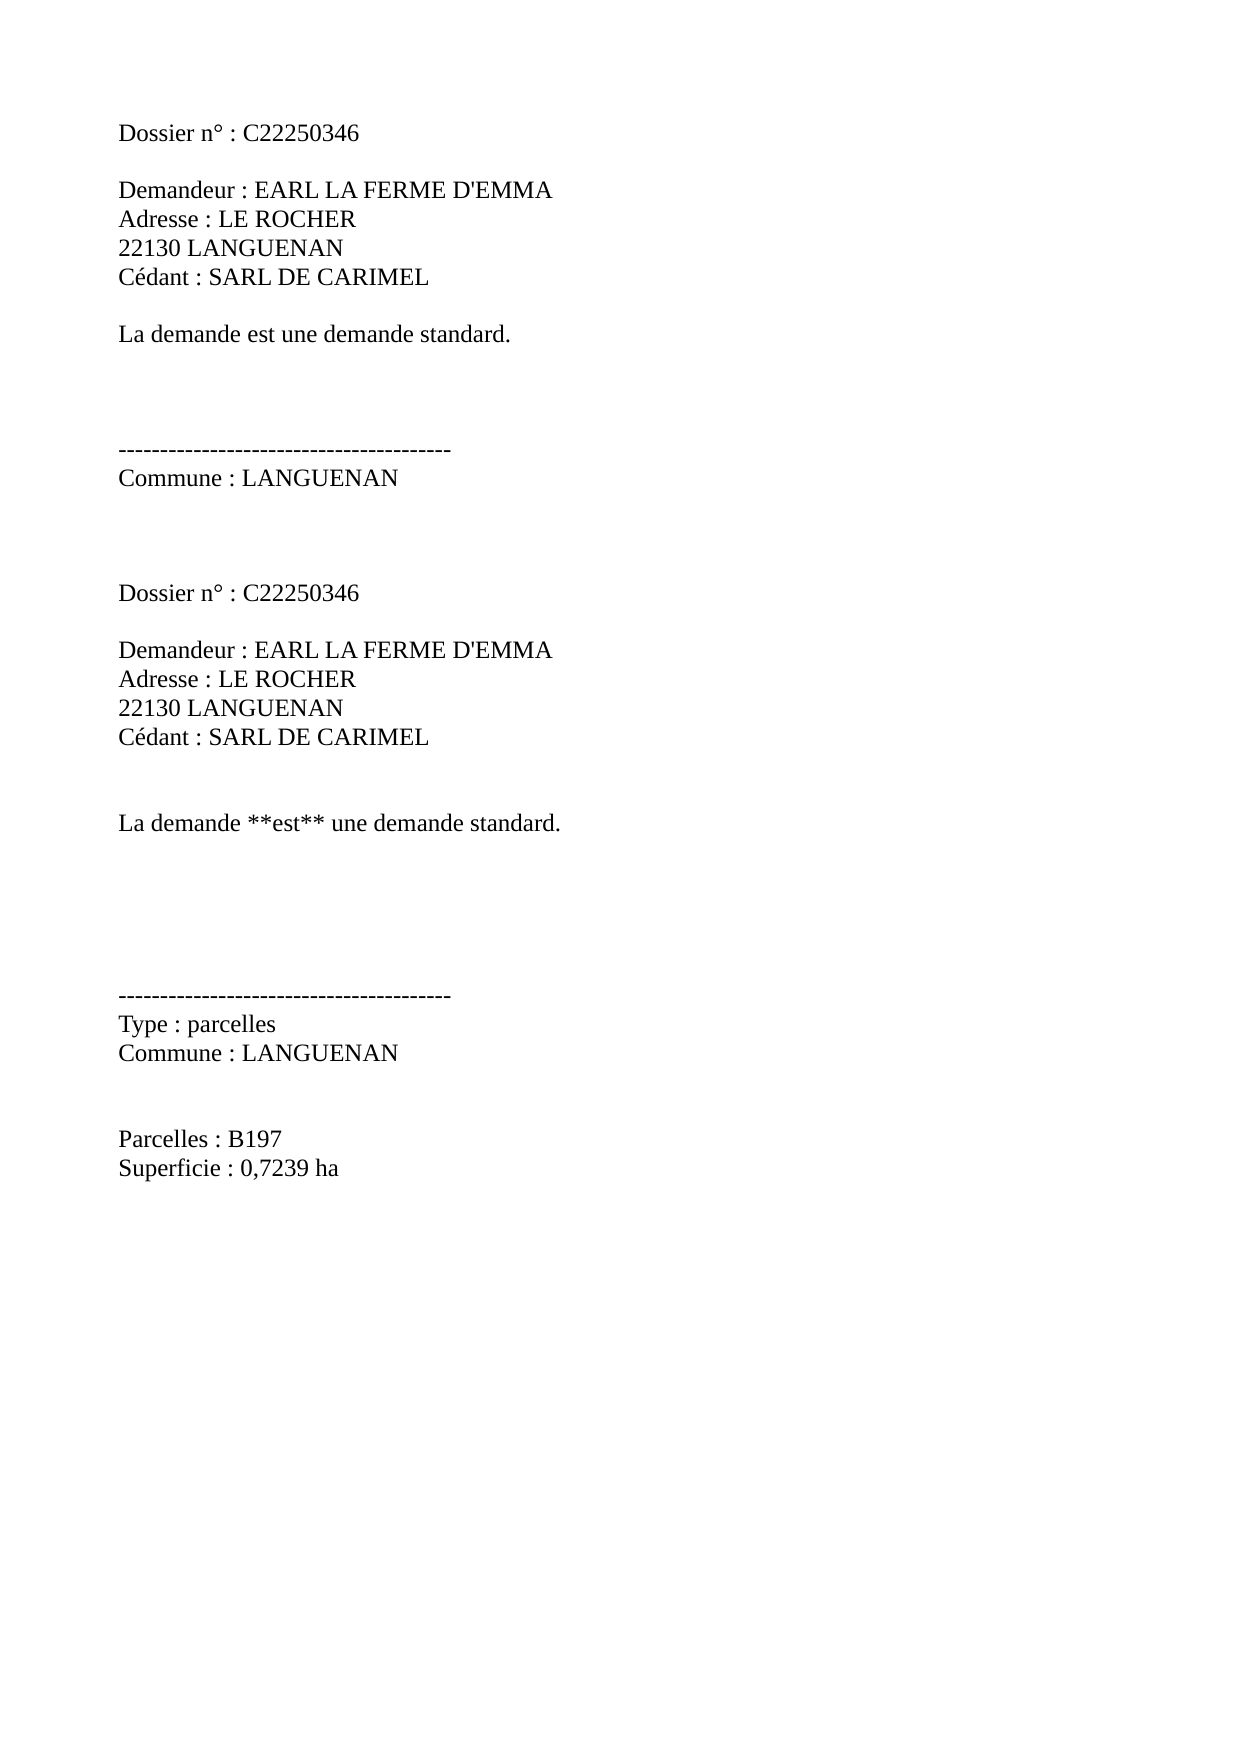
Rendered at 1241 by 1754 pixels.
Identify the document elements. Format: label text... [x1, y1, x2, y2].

text Adresse : LE ROCHER 22130 LANGUENAN [118, 204, 1122, 262]
text Demandeur : EARL LA FERME D'EMMA [118, 636, 1122, 664]
text ---------------------------------------- [118, 981, 1122, 1009]
text Dossier n° : C22250346 [118, 118, 1122, 147]
text Cédant : SARL DE CARIMEL [118, 722, 1122, 751]
text La demande **est** une demande standard. [118, 808, 1122, 837]
text ---------------------------------------- [118, 434, 1122, 463]
text Demandeur : EARL LA FERME D'EMMA [118, 176, 1122, 204]
text Type : parcelles [118, 1009, 1122, 1038]
text Parcelles : B197 [118, 1124, 1122, 1153]
text Adresse : LE ROCHER 22130 LANGUENAN [118, 664, 1122, 722]
text Dossier n° : C22250346 [118, 578, 1122, 607]
text Commune : LANGUENAN [118, 1038, 1122, 1067]
text Cédant : SARL DE CARIMEL [118, 262, 1122, 291]
text Superficie : 0,7239 ha [118, 1153, 1122, 1182]
text Commune : LANGUENAN [118, 463, 1122, 492]
text La demande est une demande standard. [118, 319, 1122, 377]
